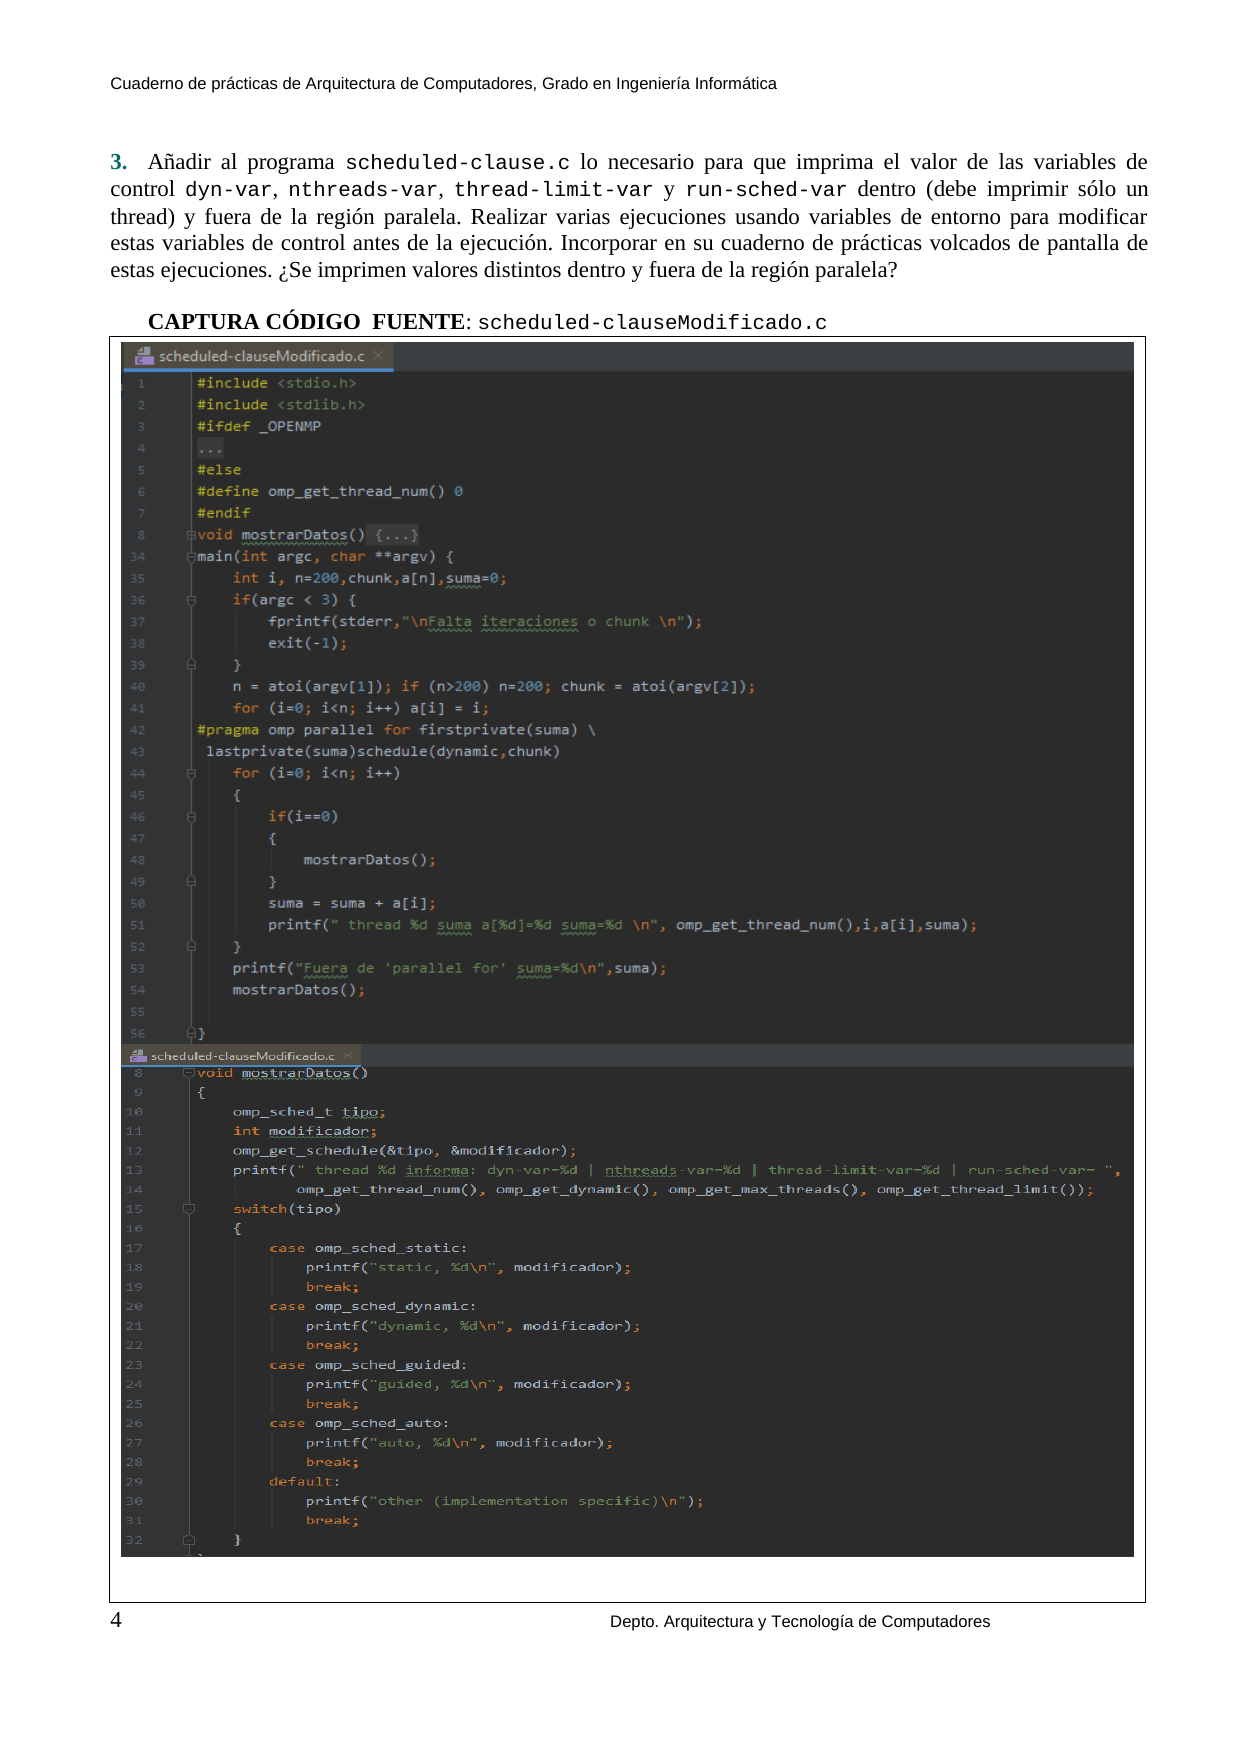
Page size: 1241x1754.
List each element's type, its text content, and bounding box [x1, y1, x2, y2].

list 3. Añadir al programa scheduled-clause.c lo necesario para que imprima el valor de las variables de control dyn-var, nthreads-var, thread-limit-var y run-sched-var dentro (debe imprimir sólo un thread) y fuera de la región paralela. Realizar varias ejecuciones usando variables de entorno para modificar estas variables de control antes de la ejecución. Incorporar en su cuaderno de prácticas volcados de pantalla de estas ejecuciones. ¿Se imprimen valores distintos dentro y fuera de la región paralela? [110, 148, 1150, 282]
picture [121, 342, 1134, 1557]
table_header [110, 337, 1145, 1602]
text CAPTURA CÓDIGO FUENTE: scheduled-clauseModificado.c [148, 308, 1150, 336]
